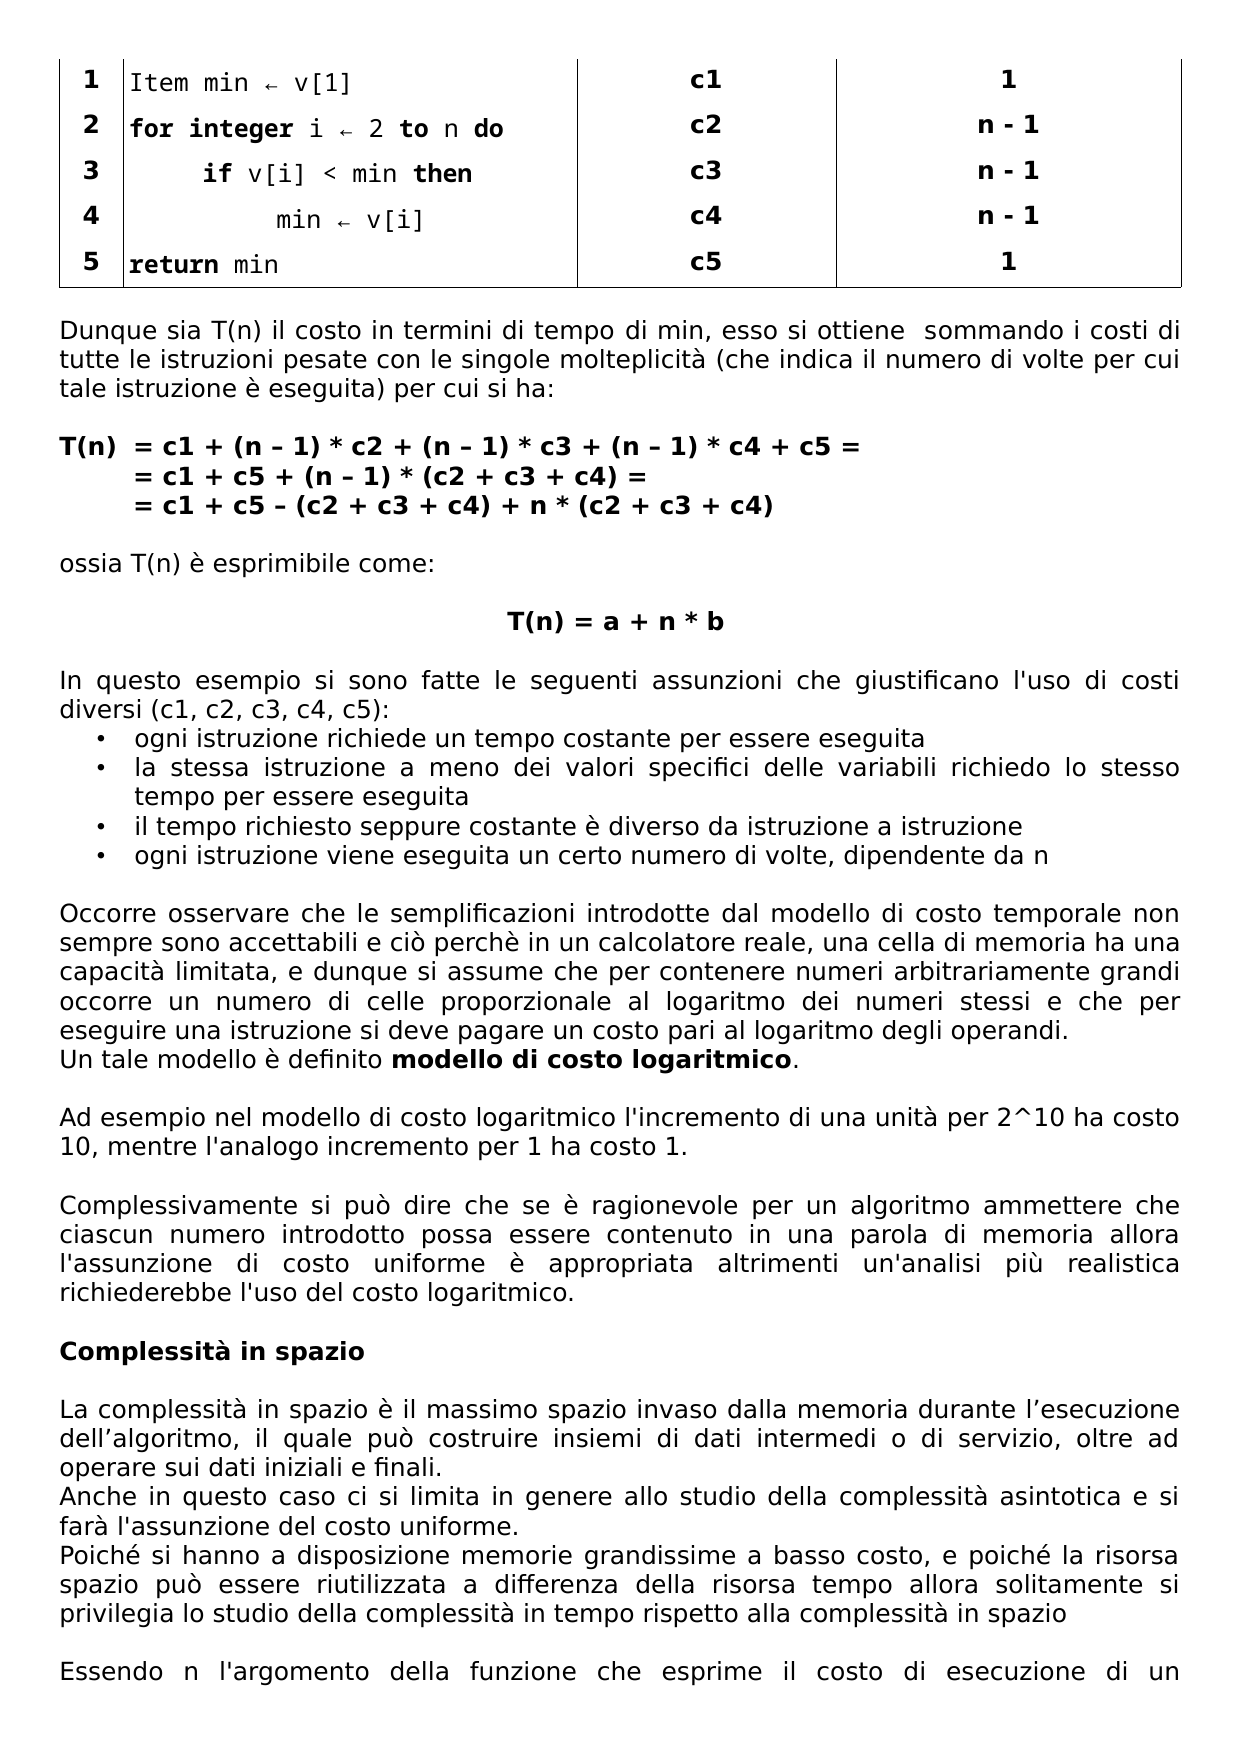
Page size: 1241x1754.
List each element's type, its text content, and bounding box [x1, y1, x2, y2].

text Complessivamente si può dire che se è ragionevole per un algoritmo ammettere che ciascun numero introdotto possa essere contenuto in una parola di memoria allora l'assunzione di costo uniforme è appropriata altrimenti un'analisi più realistica richiederebbe l'uso del costo logaritmico. [59, 1191, 1181, 1308]
table_cell 1 [60, 59, 123, 104]
table_cell c2 [578, 105, 836, 150]
text = c1 + c5 + (n – 1) * (c2 + c3 + c4) = [133, 462, 1181, 491]
table_cell c1 [578, 59, 836, 104]
text Un tale modello è definito modello di costo logaritmico. [59, 1045, 1181, 1074]
text Ad esempio nel modello di costo logaritmico l'incremento di una unità per 2^10 ha costo 10, mentre l'analogo incremento per 1 ha costo 1. [59, 1103, 1181, 1162]
table_cell return min [124, 241, 577, 287]
text = c1 + c5 – (c2 + c3 + c4) + n * (c2 + c3 + c4) [133, 491, 1181, 520]
text T(n) = a + n * b [59, 608, 1181, 637]
text La complessità in spazio è il massimo spazio invaso dalla memoria durante l’esecuzione dell’algoritmo, il quale può costruire insiemi di dati intermedi o di servizio, oltre ad operare sui dati iniziali e finali. [59, 1395, 1181, 1483]
list la stessa istruzione a meno dei valori specifici delle variabili richiedo lo stesso tempo per essere eseguita [97, 753, 1181, 812]
text T(n) = c1 + (n – 1) * c2 + (n – 1) * c3 + (n – 1) * c4 + c5 = [59, 433, 1181, 462]
text Anche in questo caso ci si limita in genere allo studio della complessità asintotica e si farà l'assunzione del costo uniforme. [59, 1483, 1181, 1541]
table_cell 5 [60, 241, 123, 287]
text Complessità in spazio [59, 1337, 1181, 1366]
text Poiché si hanno a disposizione memorie grandissime a basso costo, e poiché la risorsa spazio può essere riutilizzata a differenza della risorsa tempo allora solitamente si privilegia lo studio della complessità in tempo rispetto alla complessità in spazio [59, 1541, 1181, 1628]
table_cell for integer i ← 2 to n do [124, 105, 577, 150]
table_cell c5 [578, 241, 836, 287]
table_cell 3 [60, 150, 123, 196]
text Occorre osservare che le semplificazioni introdotte dal modello di costo temporale non sempre sono accettabili e ciò perchè in un calcolatore reale, una cella di memoria ha una capacità limitata, e dunque si assume che per contenere numeri arbitrariamente grandi occorre un numero di celle proporzionale al logaritmo dei numeri stessi e che per eseguire una istruzione si deve pagare un costo pari al logaritmo degli operandi. [59, 899, 1181, 1045]
table_cell Item min ← v[1] [124, 59, 577, 104]
table_cell n - 1 [837, 105, 1181, 150]
table_cell c4 [578, 196, 836, 241]
table_cell n - 1 [837, 196, 1181, 241]
table_cell min ← v[i] [124, 196, 577, 241]
table_cell c3 [578, 150, 836, 196]
text Essendo n l'argomento della funzione che esprime il costo di esecuzione di un [59, 1658, 1181, 1687]
table_cell n - 1 [837, 150, 1181, 196]
table_cell 1 [837, 59, 1181, 104]
list ogni istruzione richiede un tempo costante per essere eseguita [97, 724, 1181, 753]
table_cell 1 [837, 241, 1181, 287]
table_cell if v[i] < min then [124, 150, 577, 196]
table_cell 4 [60, 196, 123, 241]
table_cell 2 [60, 105, 123, 150]
text Dunque sia T(n) il costo in termini di tempo di min, esso si ottiene sommando i costi di tutte le istruzioni pesate con le singole molteplicità (che indica il numero di volte per cui tale istruzione è eseguita) per cui si ha: [59, 316, 1181, 403]
list ogni istruzione viene eseguita un certo numero di volte, dipendente da n [97, 841, 1181, 870]
text In questo esempio si sono fatte le seguenti assunzioni che giustificano l'uso di costi diversi (c1, c2, c3, c4, c5): [59, 666, 1181, 724]
text ossia T(n) è esprimibile come: [59, 549, 1181, 578]
list il tempo richiesto seppure costante è diverso da istruzione a istruzione [97, 812, 1181, 841]
